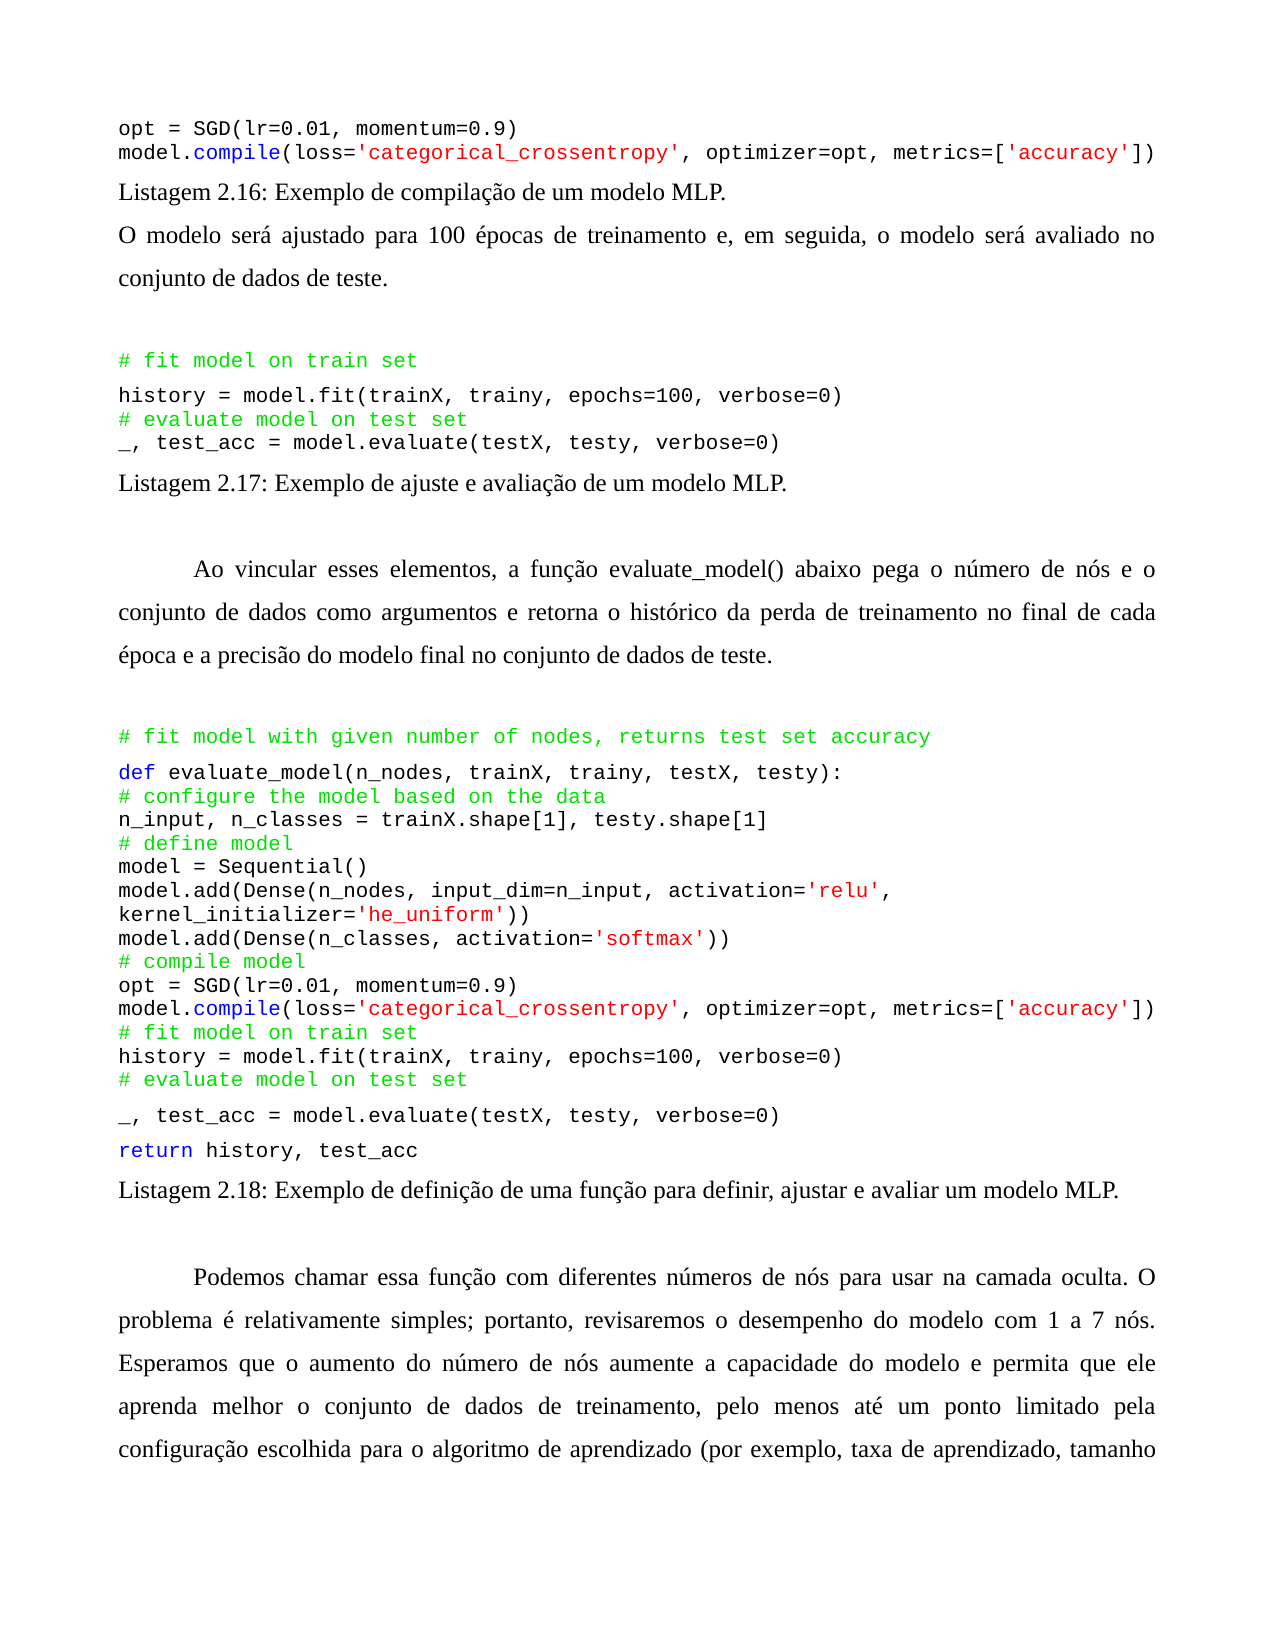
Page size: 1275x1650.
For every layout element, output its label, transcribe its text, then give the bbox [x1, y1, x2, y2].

text model = Sequential() [118, 857, 1157, 880]
text _, test_acc = model.evaluate(testX, testy, verbose=0) [118, 1105, 1157, 1128]
text def evaluate_model(n_nodes, trainX, trainy, testX, testy): [118, 762, 1157, 786]
text opt = SGD(lr=0.01, momentum=0.9) [118, 118, 1157, 142]
text Listagem 2.17: Exemplo de ajuste e avaliação de um modelo MLP. [118, 468, 1157, 497]
text # configure the model based on the data [118, 786, 1157, 809]
text model.compile(loss='categorical_crossentropy', optimizer=opt, metrics=['accuracy']) [118, 998, 1157, 1022]
text Podemos chamar essa função com diferentes números de nós para usar na camada oculta. O problema é relativamente simples; portanto, revisaremos o desempenho do modelo com 1 a 7 nós. Esperamos que o aumento do número de nós aumente a capacidade do modelo e permita que ele aprenda melhor o conjunto de dados de treinamento, pelo menos até um ponto limitado pela configuração escolhida para o algoritmo de aprendizado (por exemplo, taxa de aprendizado, tamanho [118, 1262, 1157, 1463]
text Listagem 2.18: Exemplo de definição de uma função para definir, ajustar e avaliar um modelo MLP. [118, 1176, 1157, 1204]
text # fit model on train set [118, 350, 1157, 373]
text kernel_initializer='he_uniform')) [118, 904, 1157, 927]
text _, test_acc = model.evaluate(testX, testy, verbose=0) [118, 432, 1157, 456]
text # fit model on train set [118, 1022, 1157, 1046]
text model.add(Dense(n_nodes, input_dim=n_input, activation='relu', [118, 880, 1157, 904]
text model.compile(loss='categorical_crossentropy', optimizer=opt, metrics=['accuracy']) [118, 142, 1157, 165]
text O modelo será ajustado para 100 épocas de treinamento e, em seguida, o modelo será avaliado no conjunto de dados de teste. [118, 220, 1157, 292]
text model.add(Dense(n_classes, activation='softmax')) [118, 927, 1157, 951]
text history = model.fit(trainX, trainy, epochs=100, verbose=0) [118, 385, 1157, 409]
text return history, test_acc [118, 1140, 1157, 1164]
text # fit model with given number of nodes, returns test set accuracy [118, 727, 1157, 750]
text # evaluate model on test set [118, 1069, 1157, 1093]
text # compile model [118, 951, 1157, 975]
text n_input, n_classes = trainX.shape[1], testy.shape[1] [118, 809, 1157, 833]
text # define model [118, 833, 1157, 857]
text opt = SGD(lr=0.01, momentum=0.9) [118, 975, 1157, 998]
text history = model.fit(trainX, trainy, epochs=100, verbose=0) [118, 1046, 1157, 1069]
text # evaluate model on test set [118, 409, 1157, 432]
text Listagem 2.16: Exemplo de compilação de um modelo MLP. [118, 177, 1157, 206]
text Ao vincular esses elementos, a função evaluate_model() abaixo pega o número de nós e o conjunto de dados como argumentos e retorna o histórico da perda de treinamento no final de cada época e a precisão do modelo final no conjunto de dados de teste. [118, 554, 1157, 669]
